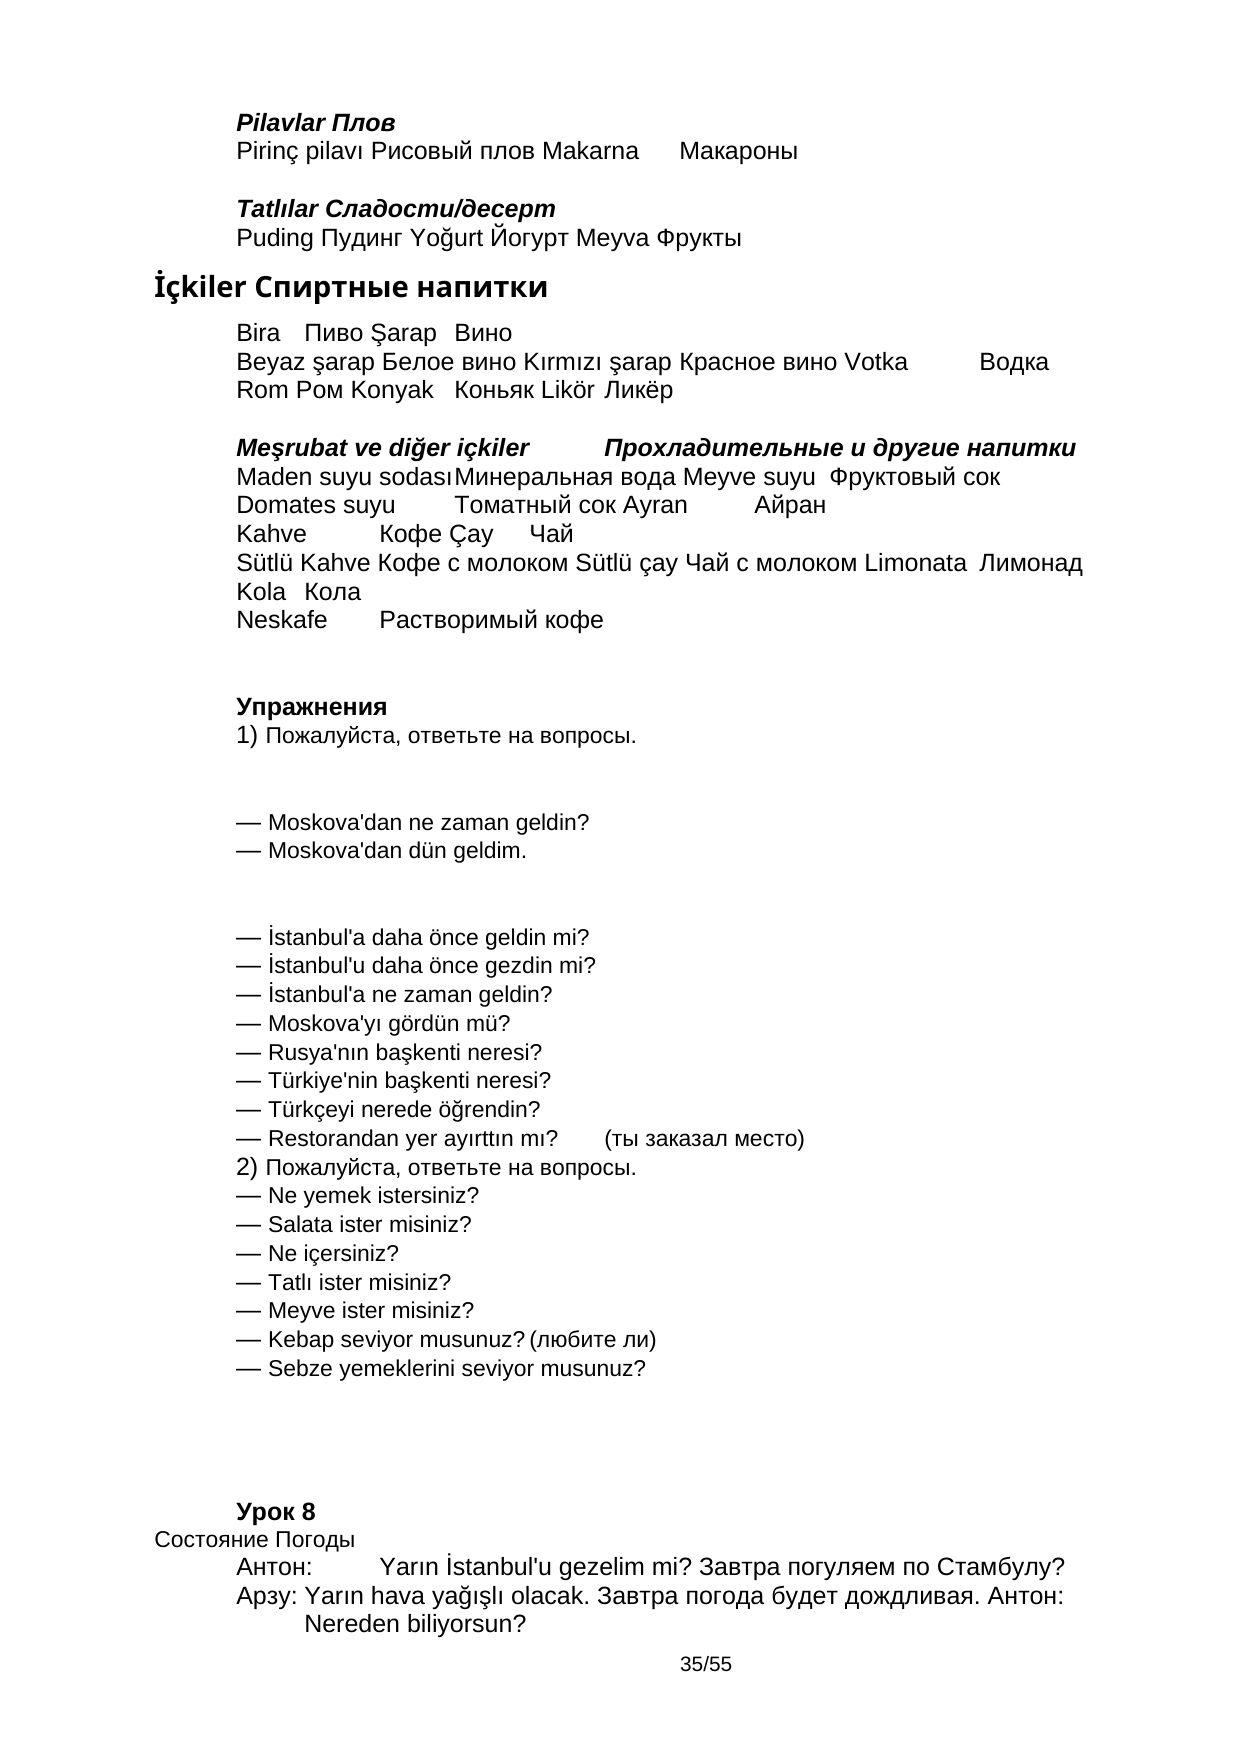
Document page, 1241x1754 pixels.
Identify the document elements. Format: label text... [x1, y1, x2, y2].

text Антон: Yarın İstanbul'u gezelim mi? Завтра погуляем по Стамбулу? [236, 1511, 1176, 1540]
list Moskova'yı gördün mü? [236, 968, 1176, 996]
list Ne içersiniz? [236, 1198, 1176, 1226]
subtitle Урок 8 [236, 1456, 1176, 1485]
list Salata ister misiniz? [236, 1169, 1176, 1198]
list Meyve ister misiniz? [236, 1255, 1176, 1284]
list Türkiye'nin başkenti neresi? [236, 1025, 1176, 1054]
text Арзу: Yarın hava yağışlı olacak. Завтра погода будет дождливая. Антон: Nereden biliyorsun? [236, 1540, 1176, 1598]
text Puding Пудинг Yoğurt Йогурт Meyva Фрукты [236, 222, 1176, 251]
list Пожалуйста, ответьте на вопросы. [236, 1111, 1176, 1140]
list Sebze yemeklerini seviyor musunuz? [236, 1313, 1176, 1341]
text Bira Пиво Şarap Вино [236, 278, 1176, 306]
list Ne yemek istersiniz? [236, 1140, 1176, 1169]
list Tatlı ister misiniz? [236, 1226, 1176, 1255]
list İstanbul'a daha önce geldin mi? [236, 881, 1176, 910]
text Kahve Кофе Çay Чай [236, 479, 1176, 508]
list Moskova'dan ne zaman geldin? [236, 766, 1176, 795]
text Sütlü Kahve Кофе с молоком Sütlü çay Чай с молоком Limonata Лимонад [236, 508, 1176, 536]
text Откуда ты знаешь? [236, 1598, 1176, 1626]
subtitle Meşrubat ve diğer içkiler Прохладительные и другие напитки [236, 393, 1176, 421]
list İstanbul'a ne zaman geldin? [236, 939, 1176, 968]
text Pirinç pilavı Рисовый плов Makarna Макароны [236, 136, 1176, 165]
text Neskafe Растворимый кофе [236, 565, 1176, 594]
list Kebap seviyor musunuz? (любите ли) [236, 1284, 1176, 1313]
subtitle Tatlılar Сладости/десерт [236, 194, 1176, 222]
list Rusya'nın başkenti neresi? [236, 996, 1176, 1025]
list İstanbul'u daha önce gezdin mi? [236, 910, 1176, 939]
subtitle İçkiler Спиртные напитки [154, 251, 1176, 278]
list Restorandan yer ayırttın mı? (ты заказал место) [236, 1083, 1176, 1111]
list Пожалуйста, ответьте на вопросы. [236, 680, 1176, 709]
text Состояние Погоды [154, 1485, 1176, 1511]
list Moskova'dan dün geldim. [236, 795, 1176, 824]
subtitle Упражнения [236, 651, 1176, 680]
text Domates suyu Томатный сок Ayran Айран [236, 450, 1176, 479]
subtitle Pilavlar Плов [236, 107, 1176, 136]
text Beyaz şarap Белое вино Kırmızı şarap Красное вино Votka Водка [236, 306, 1176, 335]
text Rom Ром Konyak Коньяк Likör Ликёр [236, 335, 1176, 364]
list Türkçeyi nerede öğrendin? [236, 1054, 1176, 1083]
text Maden suyu sodası Минеральная вода Meyve suyu Фруктовый сок [236, 421, 1176, 450]
text Kola Кола [236, 536, 1176, 565]
